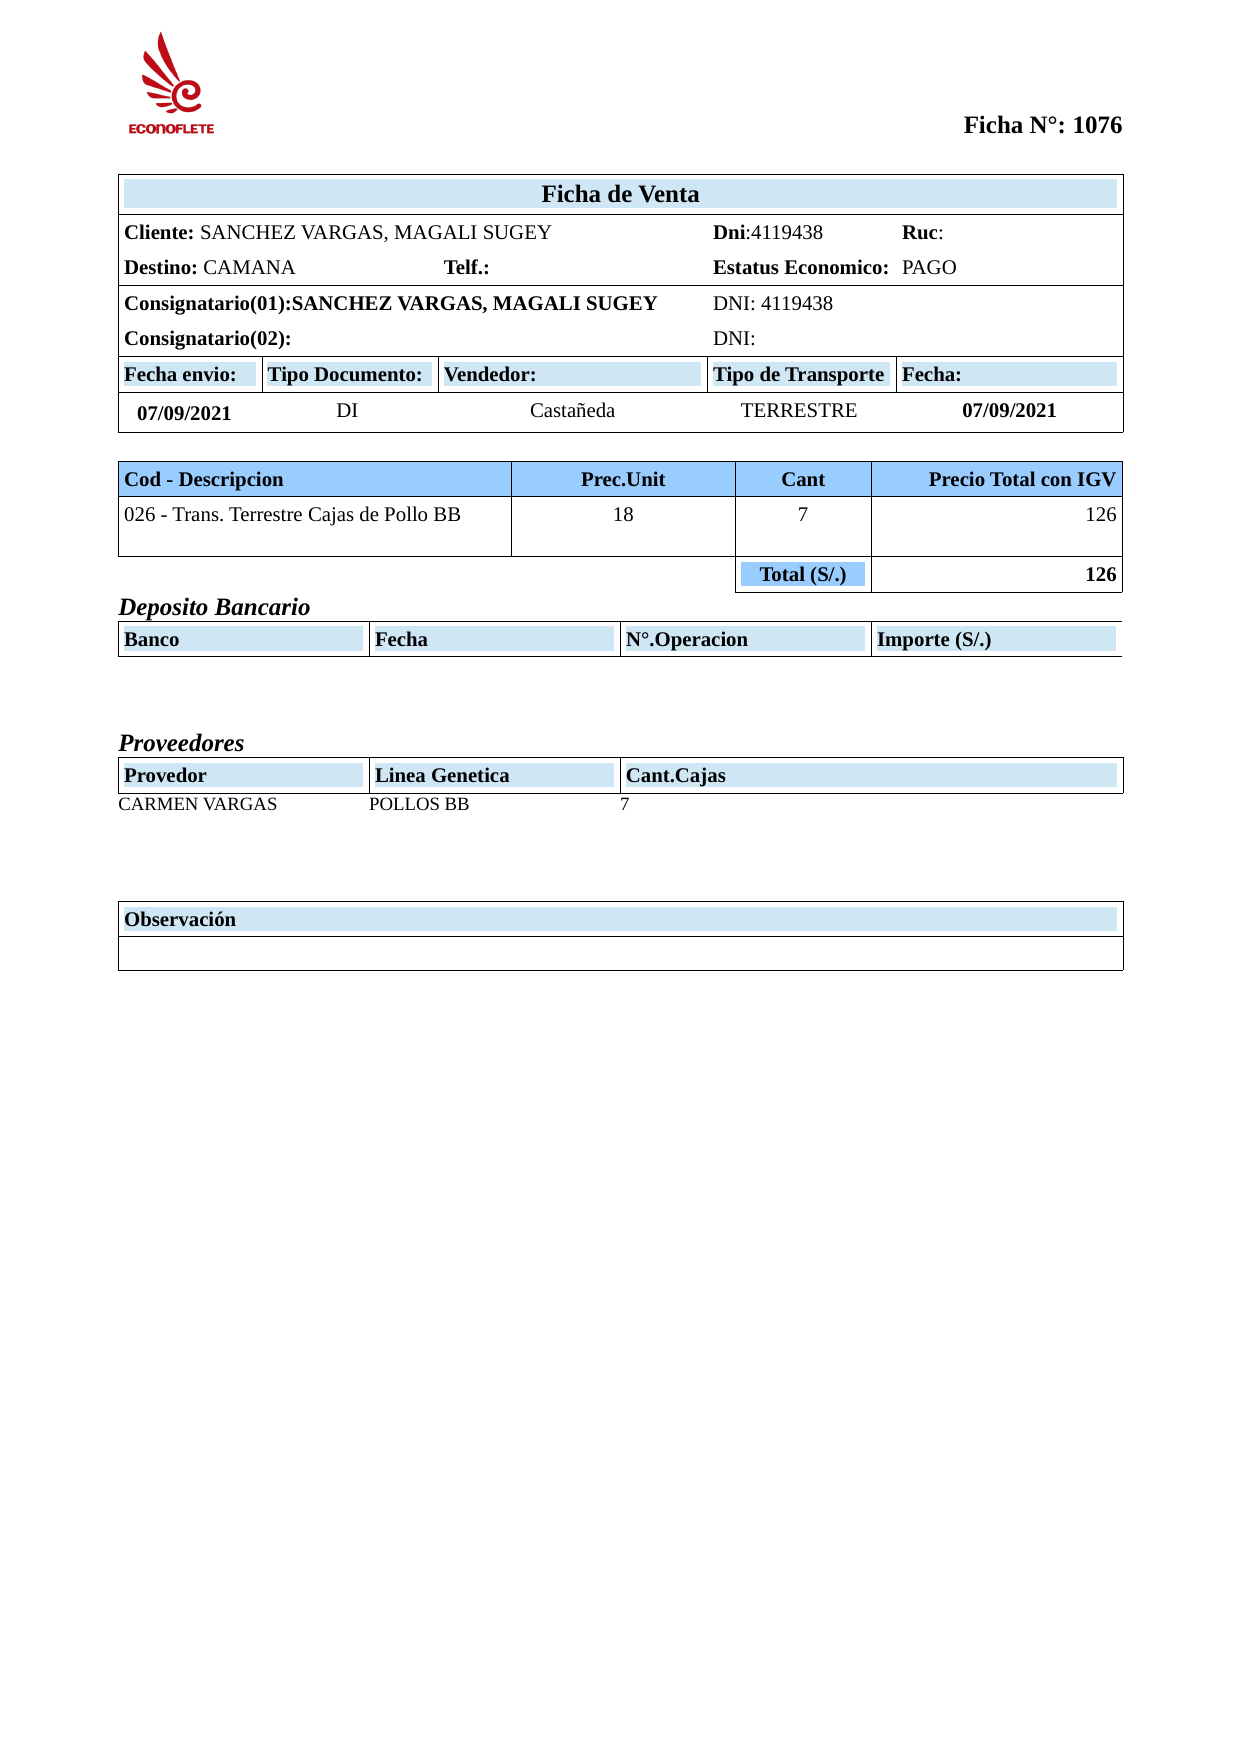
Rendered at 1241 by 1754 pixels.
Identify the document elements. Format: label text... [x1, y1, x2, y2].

table_cell 7 [620, 794, 1123, 814]
table_cell [369, 836, 620, 858]
table_cell [118, 879, 369, 901]
table_header Cod - Descripcion [119, 462, 511, 496]
table_cell [871, 680, 1122, 704]
table_header Banco [119, 622, 369, 656]
text Proveedores [118, 728, 1122, 757]
table_cell Dni:4119438 [707, 215, 896, 249]
table_cell [620, 879, 1123, 901]
table_cell [620, 815, 1123, 836]
table_cell 07/09/2021 [896, 393, 1123, 432]
table_cell DNI: [707, 321, 1123, 356]
table_cell Consignatario(01):SANCHEZ VARGAS, MAGALI SUGEY [119, 286, 707, 321]
table_cell Consignatario(02): [119, 321, 707, 356]
table_cell TERRESTRE [707, 393, 896, 432]
table_cell [620, 680, 871, 704]
table_cell [369, 815, 620, 836]
table_cell Vendedor: [439, 357, 707, 392]
table_cell 126 [872, 497, 1122, 556]
table_cell [871, 657, 1122, 680]
table_cell DI [262, 393, 438, 432]
table_cell [369, 705, 620, 728]
table_cell 7 [736, 497, 871, 556]
table_cell [620, 657, 871, 680]
table_cell 026 - Trans. Terrestre Cajas de Pollo BB [119, 497, 511, 556]
table_header Provedor [119, 758, 369, 793]
table_cell [118, 815, 369, 836]
table_cell [118, 858, 369, 879]
table_cell [118, 680, 369, 704]
table_cell 126 [872, 557, 1122, 592]
table_cell Tipo Documento: [263, 357, 438, 392]
table_cell CARMEN VARGAS [118, 794, 369, 814]
picture [118, 31, 225, 134]
table_cell [369, 858, 620, 879]
table_cell Cliente: SANCHEZ VARGAS, MAGALI SUGEY [119, 215, 707, 249]
table_cell [511, 557, 735, 592]
table_header N°.Operacion [621, 622, 871, 656]
table_cell Total (S/.) [736, 557, 871, 592]
table_cell PAGO [896, 249, 1123, 285]
table_cell [118, 657, 369, 680]
table_cell [369, 657, 620, 680]
table_header Linea Genetica [370, 758, 620, 793]
table_cell [118, 557, 511, 592]
table_cell [620, 836, 1123, 858]
table_cell [119, 937, 1123, 969]
text Deposito Bancario [118, 592, 1122, 621]
table_cell Fecha: [897, 357, 1123, 392]
table_header Importe (S/.) [872, 622, 1122, 656]
table_header Ficha de Venta [119, 175, 1123, 214]
table_cell 07/09/2021 [119, 393, 262, 432]
table_cell [118, 836, 369, 858]
table_cell DNI: 4119438 [707, 286, 1123, 321]
table_cell [620, 705, 871, 728]
table_cell [369, 680, 620, 704]
table_cell Estatus Economico: [707, 249, 896, 285]
table_cell Tipo de Transporte [708, 357, 896, 392]
table_cell [369, 879, 620, 901]
table_header Prec.Unit [512, 462, 735, 496]
table_cell POLLOS BB [369, 794, 620, 814]
table_cell [118, 705, 369, 728]
table_cell [620, 858, 1123, 879]
table_header Cant.Cajas [621, 758, 1123, 793]
table_header Precio Total con IGV [872, 462, 1122, 496]
table_cell Ruc: [896, 215, 1123, 249]
table_cell Fecha envio: [119, 357, 262, 392]
table_cell [871, 705, 1122, 728]
table_cell Destino: CAMANA [119, 249, 438, 285]
table_cell Telf.: [438, 249, 707, 285]
table_cell Castañeda [438, 393, 707, 432]
table_header Observación [119, 902, 1123, 936]
table_cell 18 [512, 497, 735, 556]
table_header Cant [736, 462, 871, 496]
table_header Fecha [370, 622, 620, 656]
